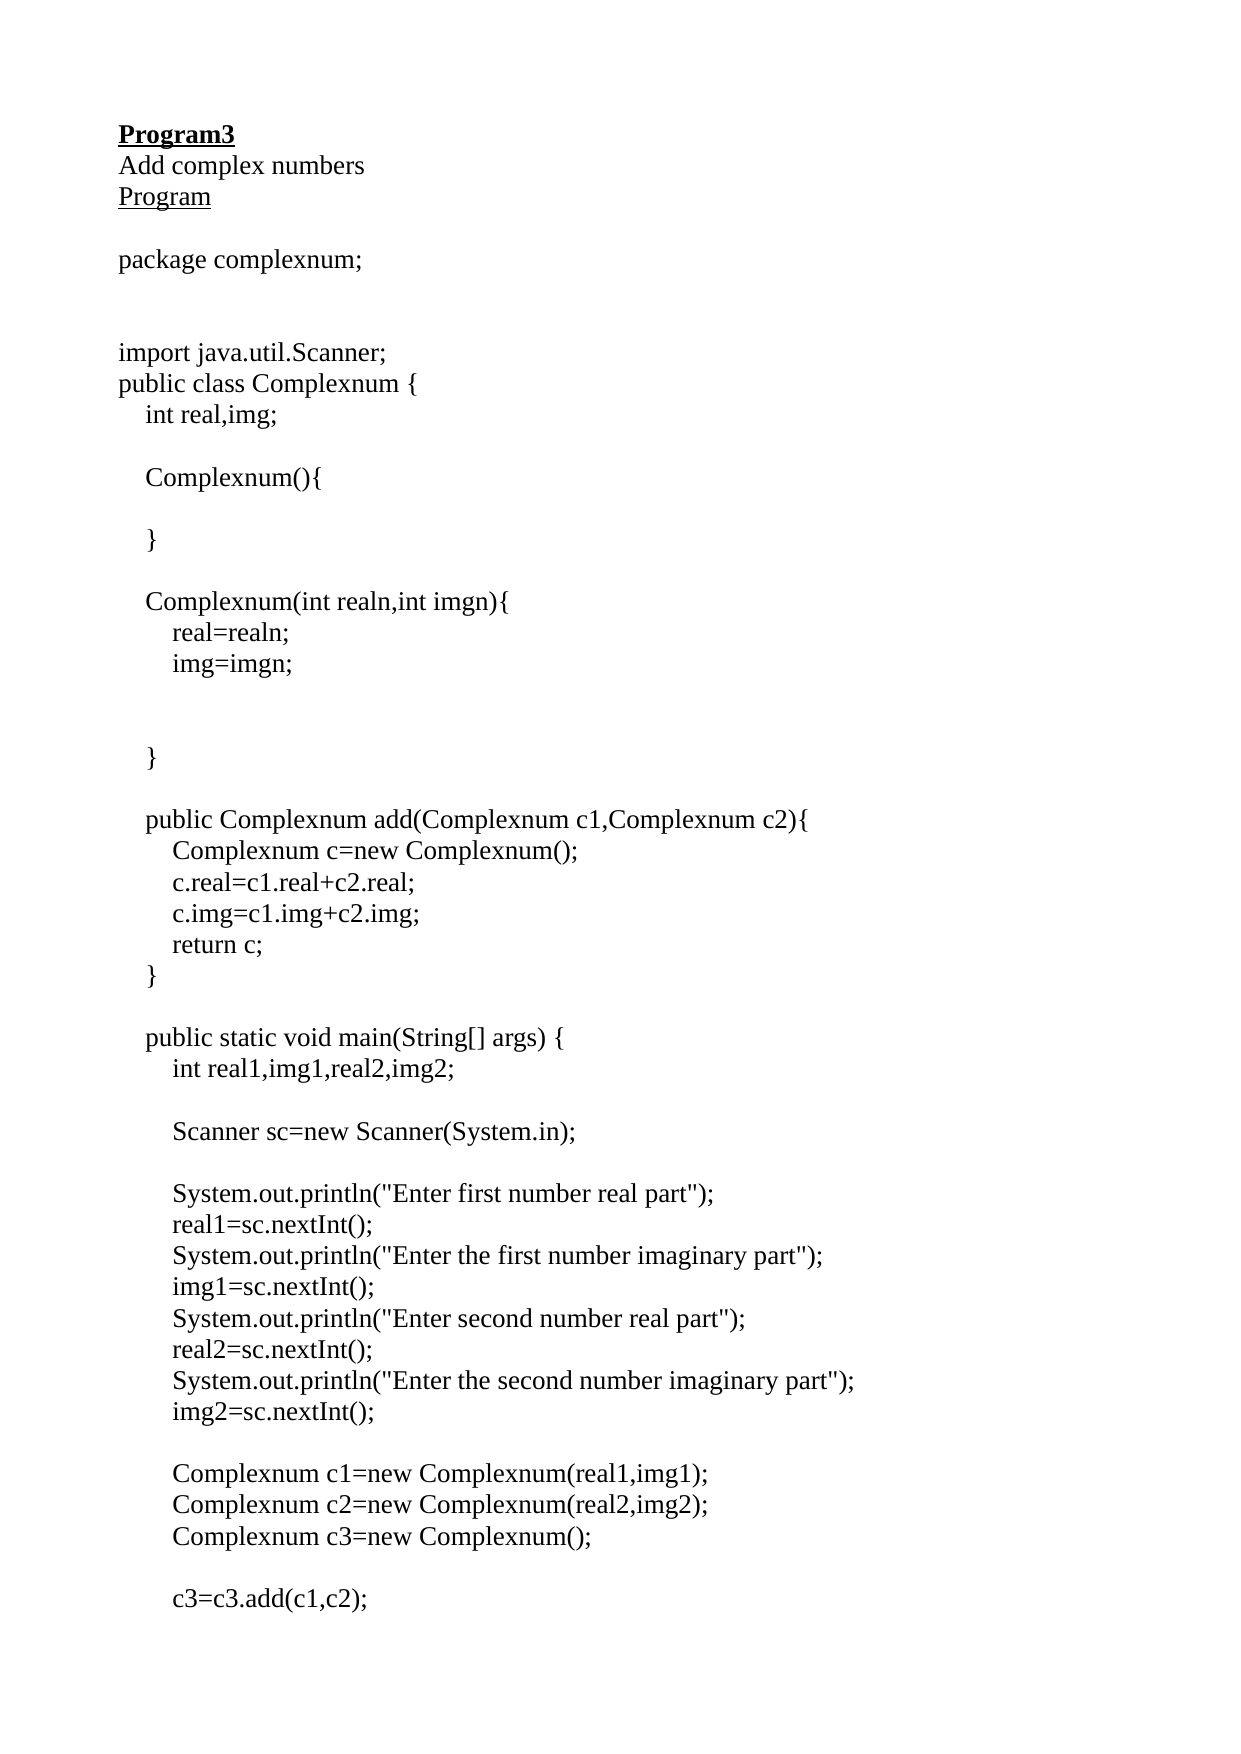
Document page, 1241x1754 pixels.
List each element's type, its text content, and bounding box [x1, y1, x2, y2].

text } [118, 741, 1122, 772]
text } [118, 959, 1122, 990]
text public static void main(String[] args) { [118, 1021, 1122, 1052]
text int real,img; [118, 398, 1122, 429]
text System.out.println("Enter the second number imaginary part"); [118, 1364, 1122, 1395]
text real=realn; [118, 616, 1122, 648]
text } [118, 523, 1122, 554]
text return c; [118, 928, 1122, 959]
text img=imgn; [118, 648, 1122, 679]
text Complexnum(){ [118, 461, 1122, 492]
text c.real=c1.real+c2.real; [118, 866, 1122, 897]
text Add complex numbers [118, 149, 1122, 180]
text Complexnum c=new Complexnum(); [118, 834, 1122, 866]
text Program3 [118, 118, 1122, 149]
text package complexnum; [118, 243, 1122, 274]
text c.img=c1.img+c2.img; [118, 897, 1122, 928]
text System.out.println("Enter the first number imaginary part"); [118, 1239, 1122, 1271]
text c3=c3.add(c1,c2); [118, 1582, 1122, 1613]
text int real1,img1,real2,img2; [118, 1052, 1122, 1084]
text public Complexnum add(Complexnum c1,Complexnum c2){ [118, 803, 1122, 834]
text import java.util.Scanner; [118, 336, 1122, 367]
text img2=sc.nextInt(); [118, 1395, 1122, 1426]
text real1=sc.nextInt(); [118, 1208, 1122, 1239]
text img1=sc.nextInt(); [118, 1271, 1122, 1302]
text Scanner sc=new Scanner(System.in); [118, 1115, 1122, 1146]
text Complexnum(int realn,int imgn){ [118, 585, 1122, 616]
text Program [118, 180, 1122, 212]
text public class Complexnum { [118, 367, 1122, 398]
text Complexnum c3=new Complexnum(); [118, 1520, 1122, 1551]
text Complexnum c1=new Complexnum(real1,img1); [118, 1457, 1122, 1488]
text real2=sc.nextInt(); [118, 1333, 1122, 1364]
text Complexnum c2=new Complexnum(real2,img2); [118, 1488, 1122, 1520]
text System.out.println("Enter first number real part"); [118, 1177, 1122, 1208]
text System.out.println("Enter second number real part"); [118, 1302, 1122, 1333]
